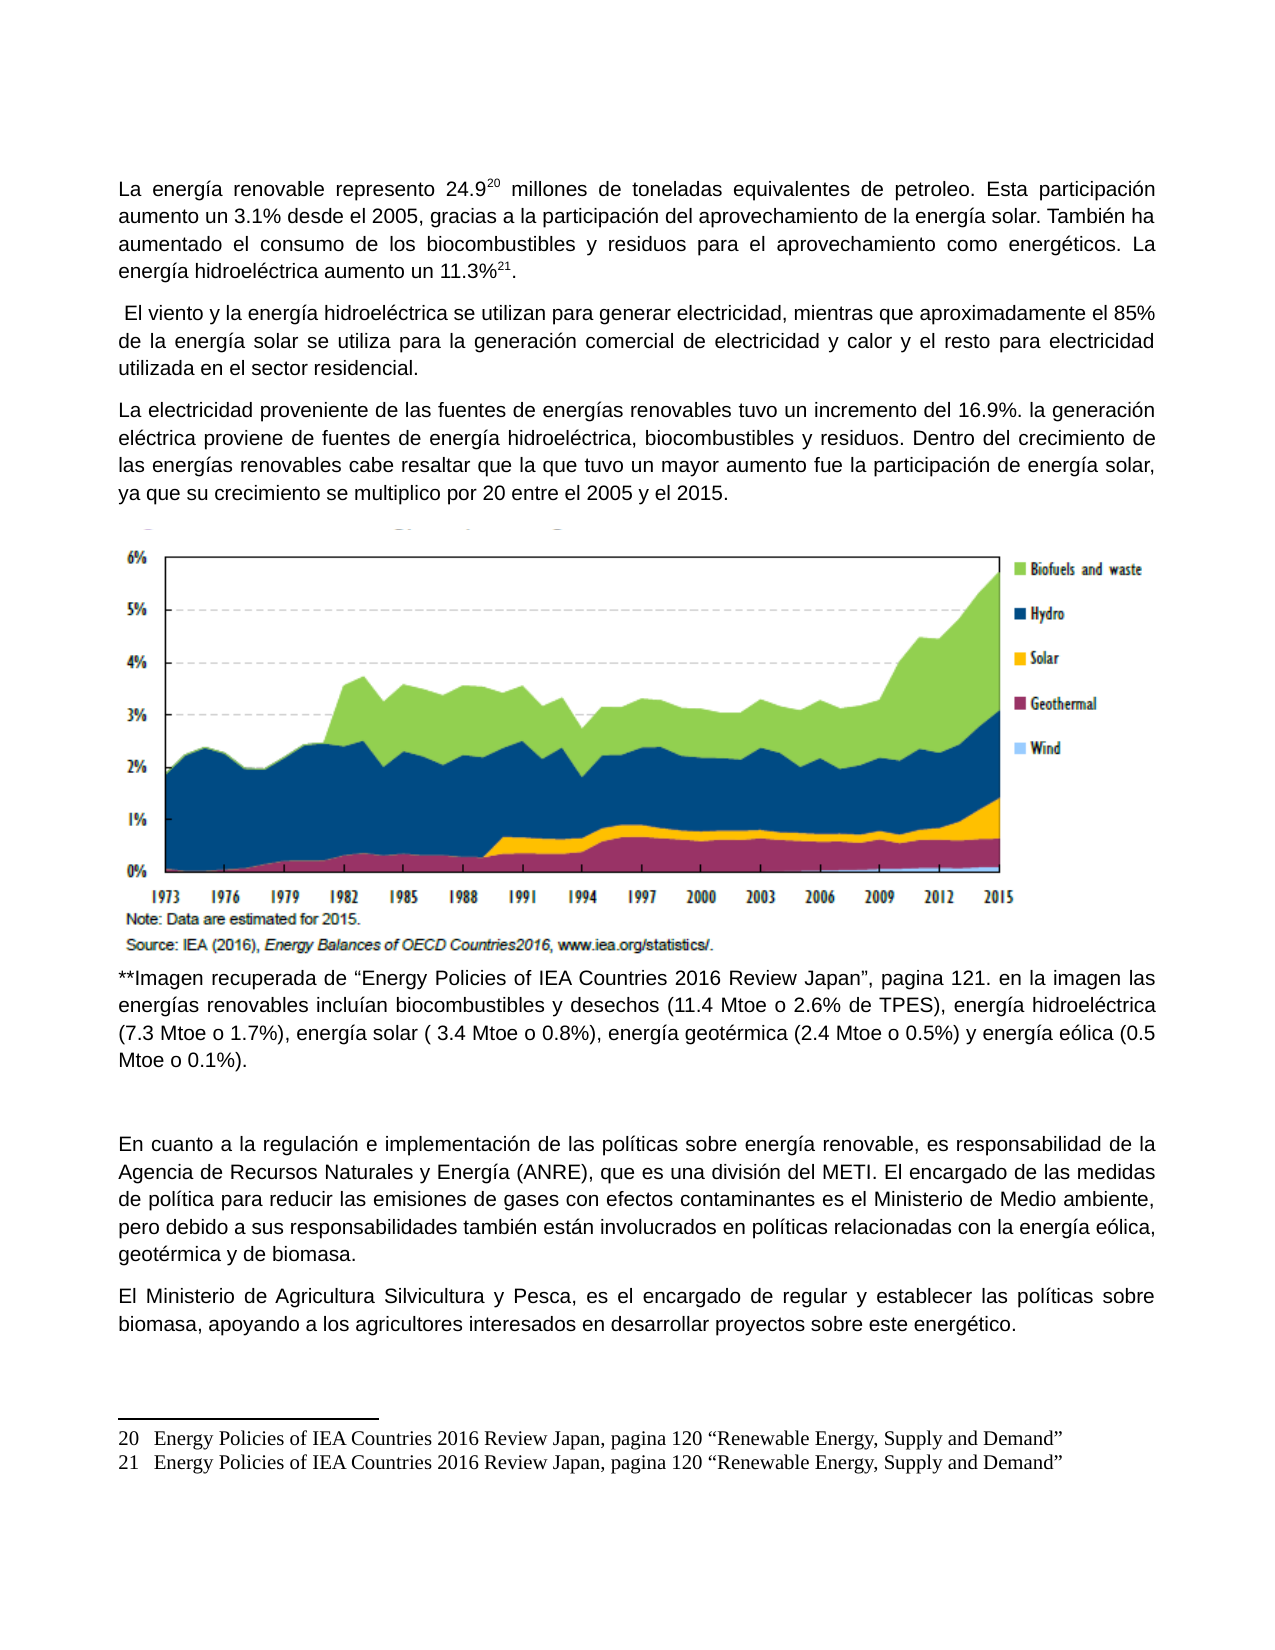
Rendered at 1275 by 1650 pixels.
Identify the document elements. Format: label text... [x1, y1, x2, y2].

text **Imagen recuperada de “Energy Policies of IEA Countries 2016 Review Japan”, pagina 121. en la imagen las energías renovables incluían biocombustibles y desechos (11.4 Mtoe o 2.6% de TPES), energía hidroeléctrica (7.3 Mtoe o 1.7%), energía solar ( 3.4 Mtoe o 0.8%), energía geotérmica (2.4 Mtoe o 0.5%) y energía eólica (0.5 Mtoe o 0.1%). [118, 523, 1157, 1072]
text La electricidad proveniente de las fuentes de energías renovables tuvo un incremento del 16.9%. la generación eléctrica proviene de fuentes de energía hidroeléctrica, biocombustibles y residuos. Dentro del crecimiento de las energías renovables cabe resaltar que la que tuvo un mayor aumento fue la participación de energía solar, ya que su crecimiento se multiplico por 20 entre el 2005 y el 2015. [118, 398, 1157, 504]
text La energía renovable represento 24.9 millones de toneladas equivalentes de petroleo. Esta participación aumento un 3.1% desde el 2005, gracias a la participación del aprovechamiento de la energía solar. También ha aumentado el consumo de los biocombustibles y residuos para el aprovechamiento como energéticos. La energía hidroeléctrica aumento un 11.3%. [118, 176, 1157, 283]
text Energy Policies of IEA Countries 2016 Review Japan, pagina 120 “Renewable Energy, Supply and Demand” [118, 1449, 1157, 1474]
picture [112, 529, 1152, 962]
text En cuanto a la regulación e implementación de las políticas sobre energía renovable, es responsabilidad de la Agencia de Recursos Naturales y Energía (ANRE), que es una división del METI. El encargado de las medidas de política para reducir las emisiones de gases con efectos contaminantes es el Ministerio de Medio ambiente, pero debido a sus responsabilidades también están involucrados en políticas relacionadas con la energía eólica, geotérmica y de biomasa. [118, 1132, 1157, 1266]
text Energy Policies of IEA Countries 2016 Review Japan, pagina 120 “Renewable Energy, Supply and Demand” [118, 1426, 1157, 1449]
text El Ministerio de Agricultura Silvicultura y Pesca, es el encargado de regular y establecer las políticas sobre biomasa, apoyando a los agricultores interesados en desarrollar proyectos sobre este energético. [118, 1284, 1157, 1336]
text El viento y la energía hidroeléctrica se utilizan para generar electricidad, mientras que aproximadamente el 85% de la energía solar se utiliza para la generación comercial de electricidad y calor y el resto para electricidad utilizada en el sector residencial. [118, 301, 1157, 380]
